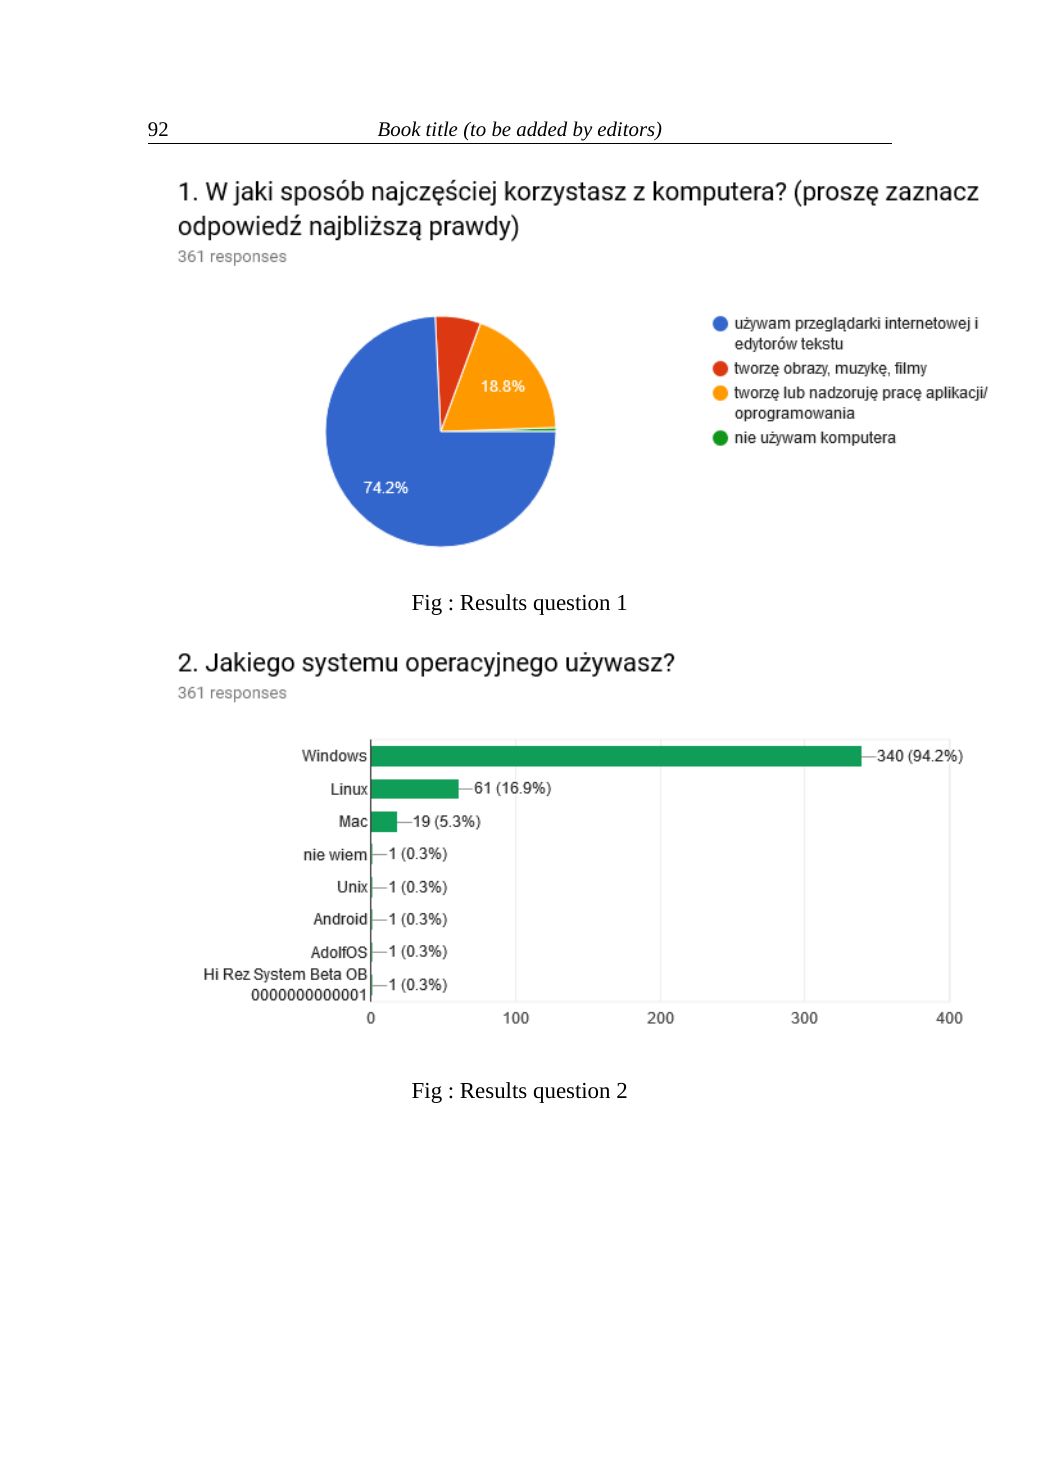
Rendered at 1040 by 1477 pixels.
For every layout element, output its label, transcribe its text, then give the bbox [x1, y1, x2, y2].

text Fig : Results question 2 [148, 1079, 892, 1103]
text Fig : Results question 1 [148, 591, 892, 615]
picture [147, 615, 1040, 1079]
picture [147, 144, 1040, 591]
